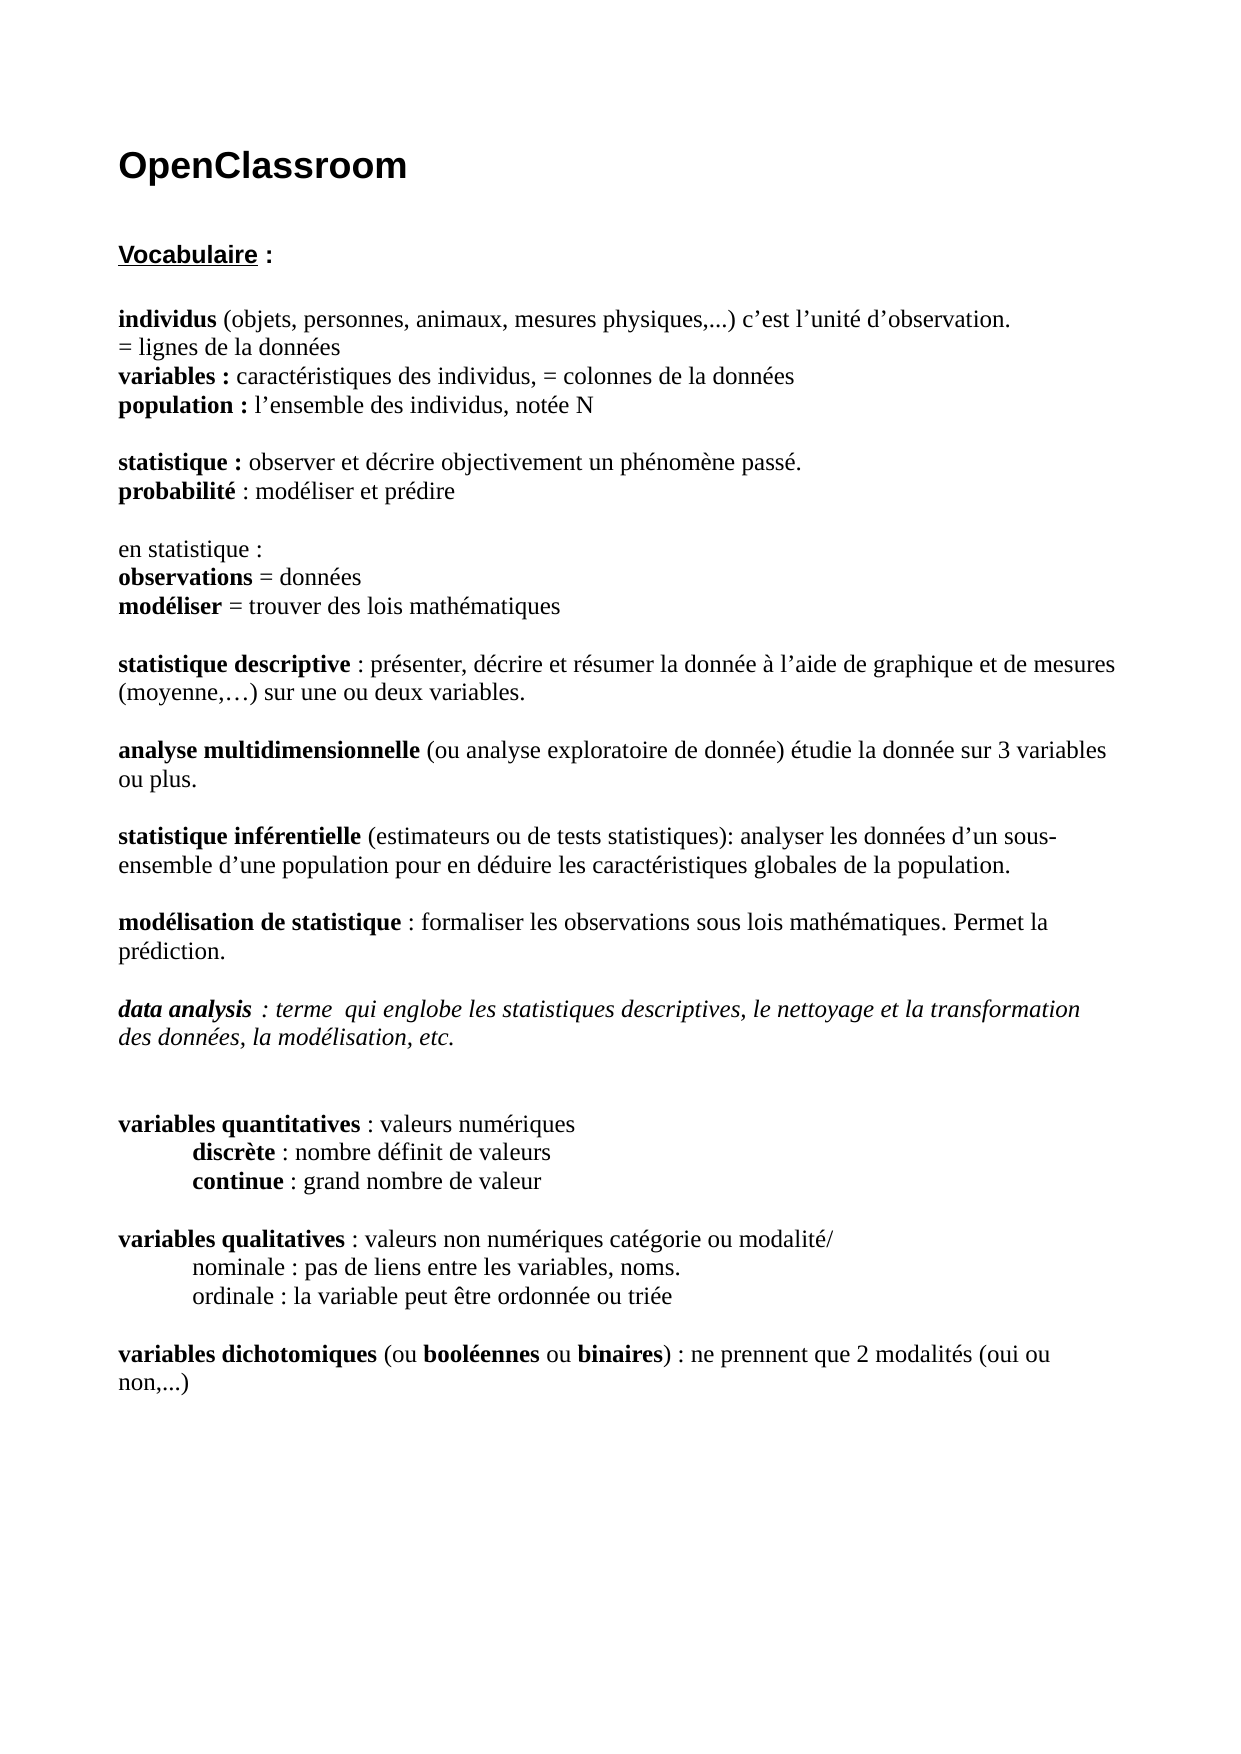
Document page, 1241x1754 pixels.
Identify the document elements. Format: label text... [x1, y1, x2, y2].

text data analysis : terme qui englobe les statistiques descriptives, le nettoyage et la transformation des données, la modélisation, etc. [118, 994, 1122, 1051]
text continue : grand nombre de valeur [118, 1166, 1122, 1195]
text variables dichotomiques (ou booléennes ou binaires) : ne prennent que 2 modalités (oui ou non,...) [118, 1339, 1122, 1396]
text nominale : pas de liens entre les variables, noms. [118, 1252, 1122, 1281]
text ordinale : la variable peut être ordonnée ou triée [118, 1281, 1122, 1310]
text statistique : observer et décrire objectivement un phénomène passé. [118, 447, 1122, 476]
text modéliser = trouver des lois mathématiques [118, 591, 1122, 620]
text observations = données [118, 562, 1122, 591]
text statistique inférentielle (estimateurs ou de tests statistiques): analyser les données d’un sous-ensemble d’une population pour en déduire les caractéristiques globales de la population. [118, 821, 1122, 879]
text = lignes de la données [118, 332, 1122, 361]
text modélisation de statistique : formaliser les observations sous lois mathématiques. Permet la prédiction. [118, 907, 1122, 965]
text variables : caractéristiques des individus, = colonnes de la données [118, 361, 1122, 390]
text variables quantitatives : valeurs numériques [118, 1109, 1122, 1137]
text variables qualitatives : valeurs non numériques catégorie ou modalité/ [118, 1224, 1122, 1252]
text analyse multidimensionnelle (ou analyse exploratoire de donnée) étudie la donnée sur 3 variables ou plus. [118, 735, 1122, 792]
subtitle OpenClassroom [118, 143, 1122, 186]
text en statistique : [118, 534, 1122, 562]
text population : l’ensemble des individus, notée N [118, 390, 1122, 419]
text discrète : nombre définit de valeurs [118, 1137, 1122, 1166]
text statistique descriptive : présenter, décrire et résumer la donnée à l’aide de graphique et de mesures (moyenne,…) sur une ou deux variables. [118, 649, 1122, 706]
text probabilité : modéliser et prédire [118, 476, 1122, 505]
text individus (objets, personnes, animaux, mesures physiques,...) c’est l’unité d’observation. [118, 304, 1122, 332]
subtitle Vocabulaire : [118, 240, 1122, 269]
